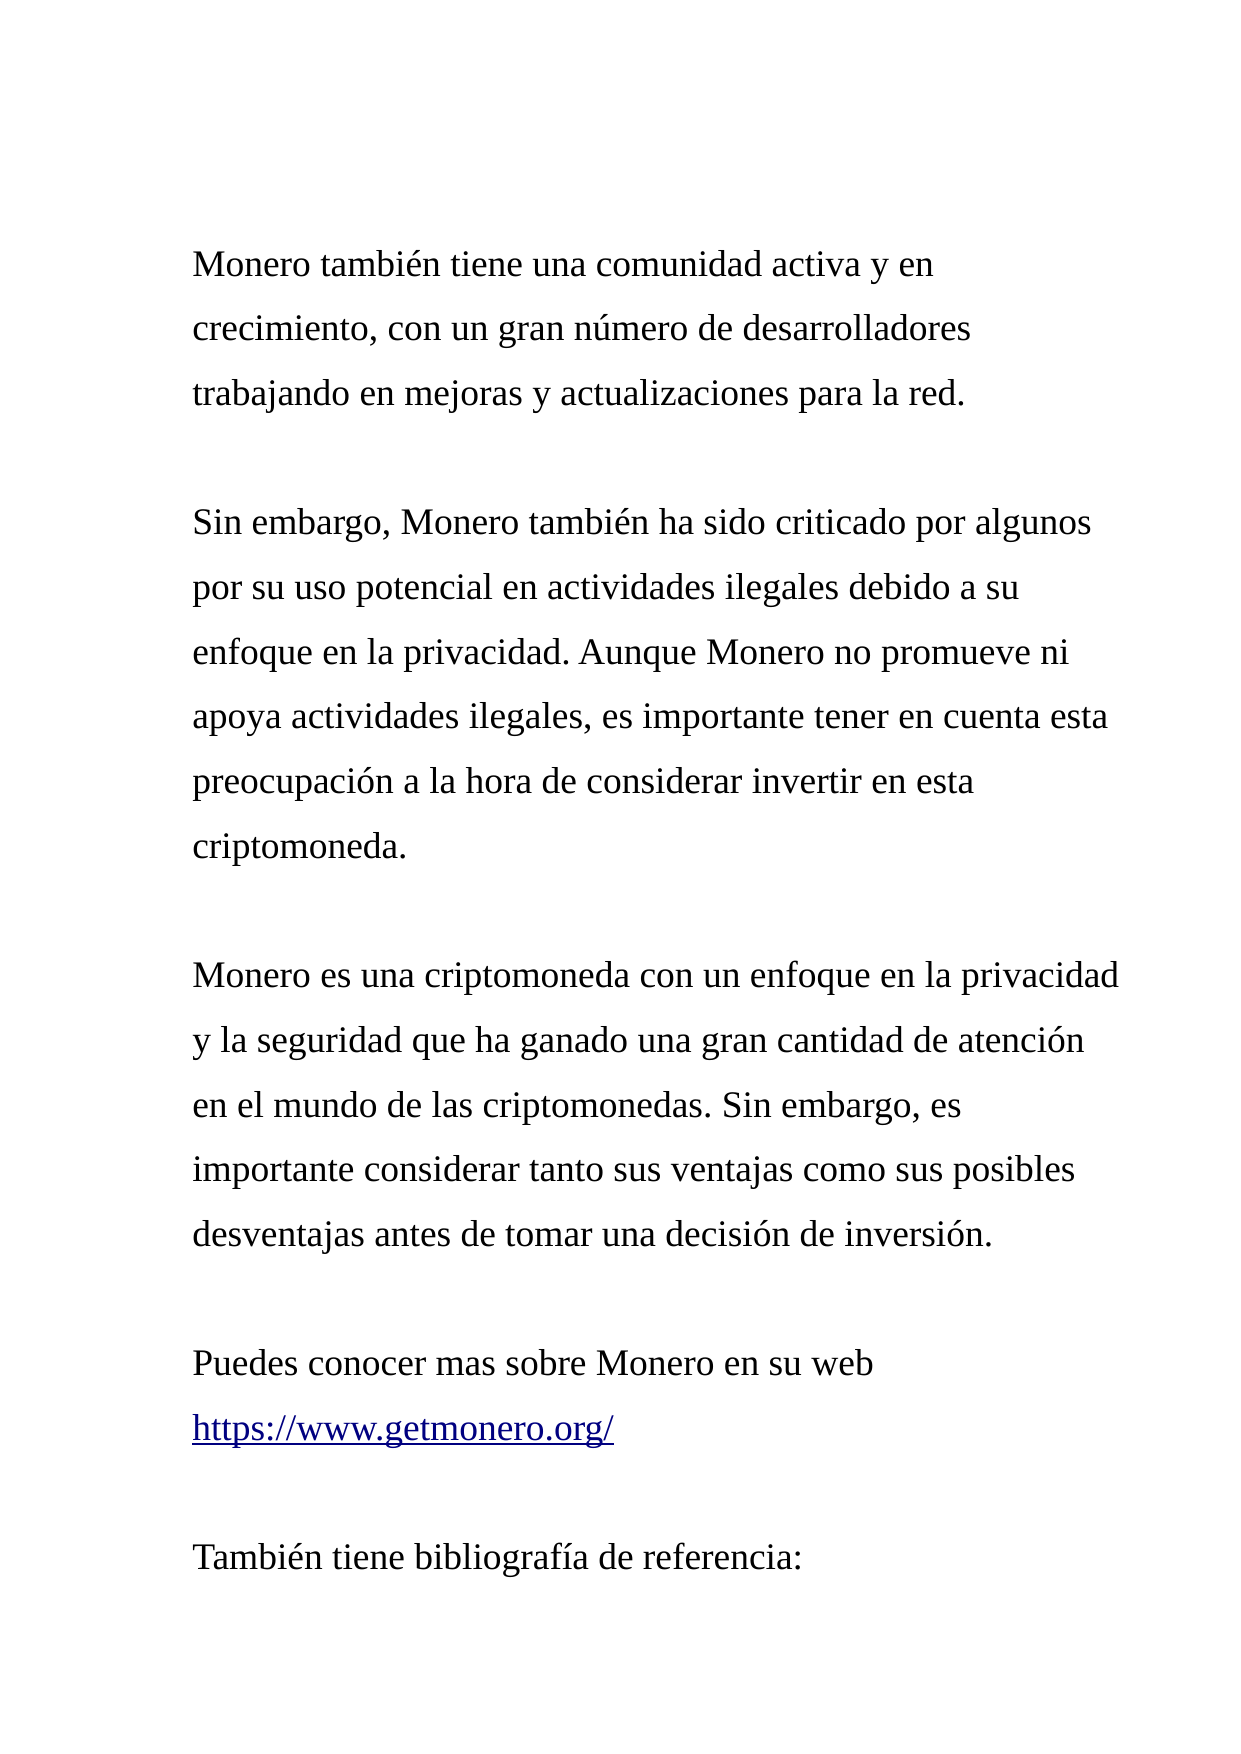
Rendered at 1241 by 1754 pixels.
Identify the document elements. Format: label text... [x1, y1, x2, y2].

text Sin embargo, Monero también ha sido criticado por algunos por su uso potencial en actividades ilegales debido a su enfoque en la privacidad. Aunque Monero no promueve ni apoya actividades ilegales, es importante tener en cuenta esta preocupación a la hora de considerar invertir en esta criptomoneda. [192, 500, 1122, 866]
text Monero también tiene una comunidad activa y en crecimiento, con un gran número de desarrolladores trabajando en mejoras y actualizaciones para la red. [192, 241, 1122, 413]
text Monero es una criptomoneda con un enfoque en la privacidad y la seguridad que ha ganado una gran cantidad de atención en el mundo de las criptomonedas. Sin embargo, es importante considerar tanto sus ventajas como sus posibles desventajas antes de tomar una decisión de inversión. [192, 953, 1122, 1254]
text También tiene bibliografía de referencia: [192, 1535, 1122, 1578]
text Puedes conocer mas sobre Monero en su web https://www.getmonero.org/ [192, 1341, 1122, 1448]
